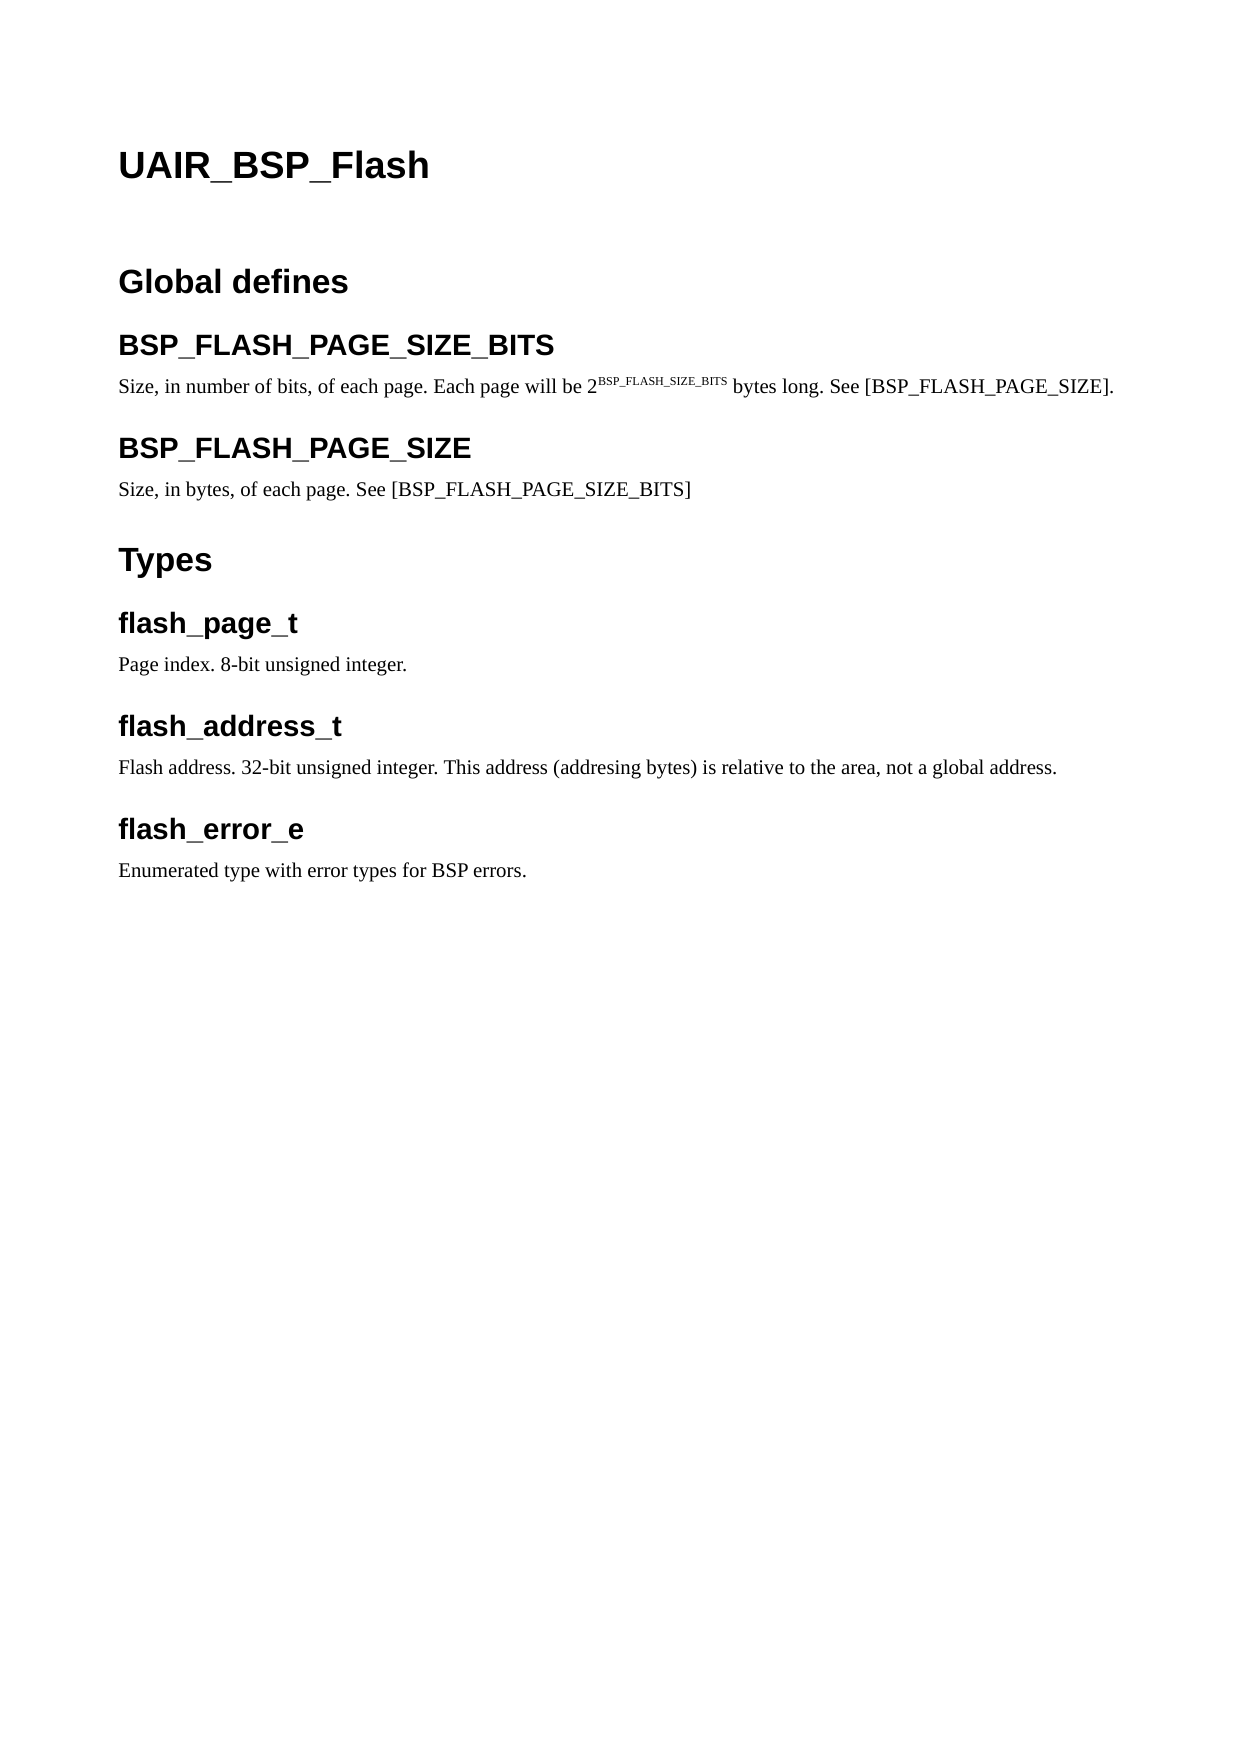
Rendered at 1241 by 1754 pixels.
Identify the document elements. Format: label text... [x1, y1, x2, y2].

subtitle flash_page_t [118, 606, 1122, 640]
subtitle UAIR_BSP_Flash [118, 143, 1122, 187]
subtitle Global defines [118, 262, 1122, 301]
subtitle flash_address_t [118, 709, 1122, 743]
subtitle BSP_FLASH_PAGE_SIZE [118, 431, 1122, 465]
text Page index. 8-bit unsigned integer. [118, 652, 1122, 676]
subtitle BSP_FLASH_PAGE_SIZE_BITS [118, 328, 1122, 362]
text Flash address. 32-bit unsigned integer. This address (addresing bytes) is relative to the area, not a global address. [118, 755, 1122, 779]
subtitle flash_error_e [118, 812, 1122, 846]
text Enumerated type with error types for BSP errors. [118, 858, 1122, 882]
text Size, in number of bits, of each page. Each page will be 2BSP_FLASH_SIZE_BITS bytes long. See [BSP_FLASH_PAGE_SIZE]. [118, 374, 1122, 398]
text Size, in bytes, of each page. See [BSP_FLASH_PAGE_SIZE_BITS] [118, 477, 1122, 501]
subtitle Types [118, 540, 1122, 579]
